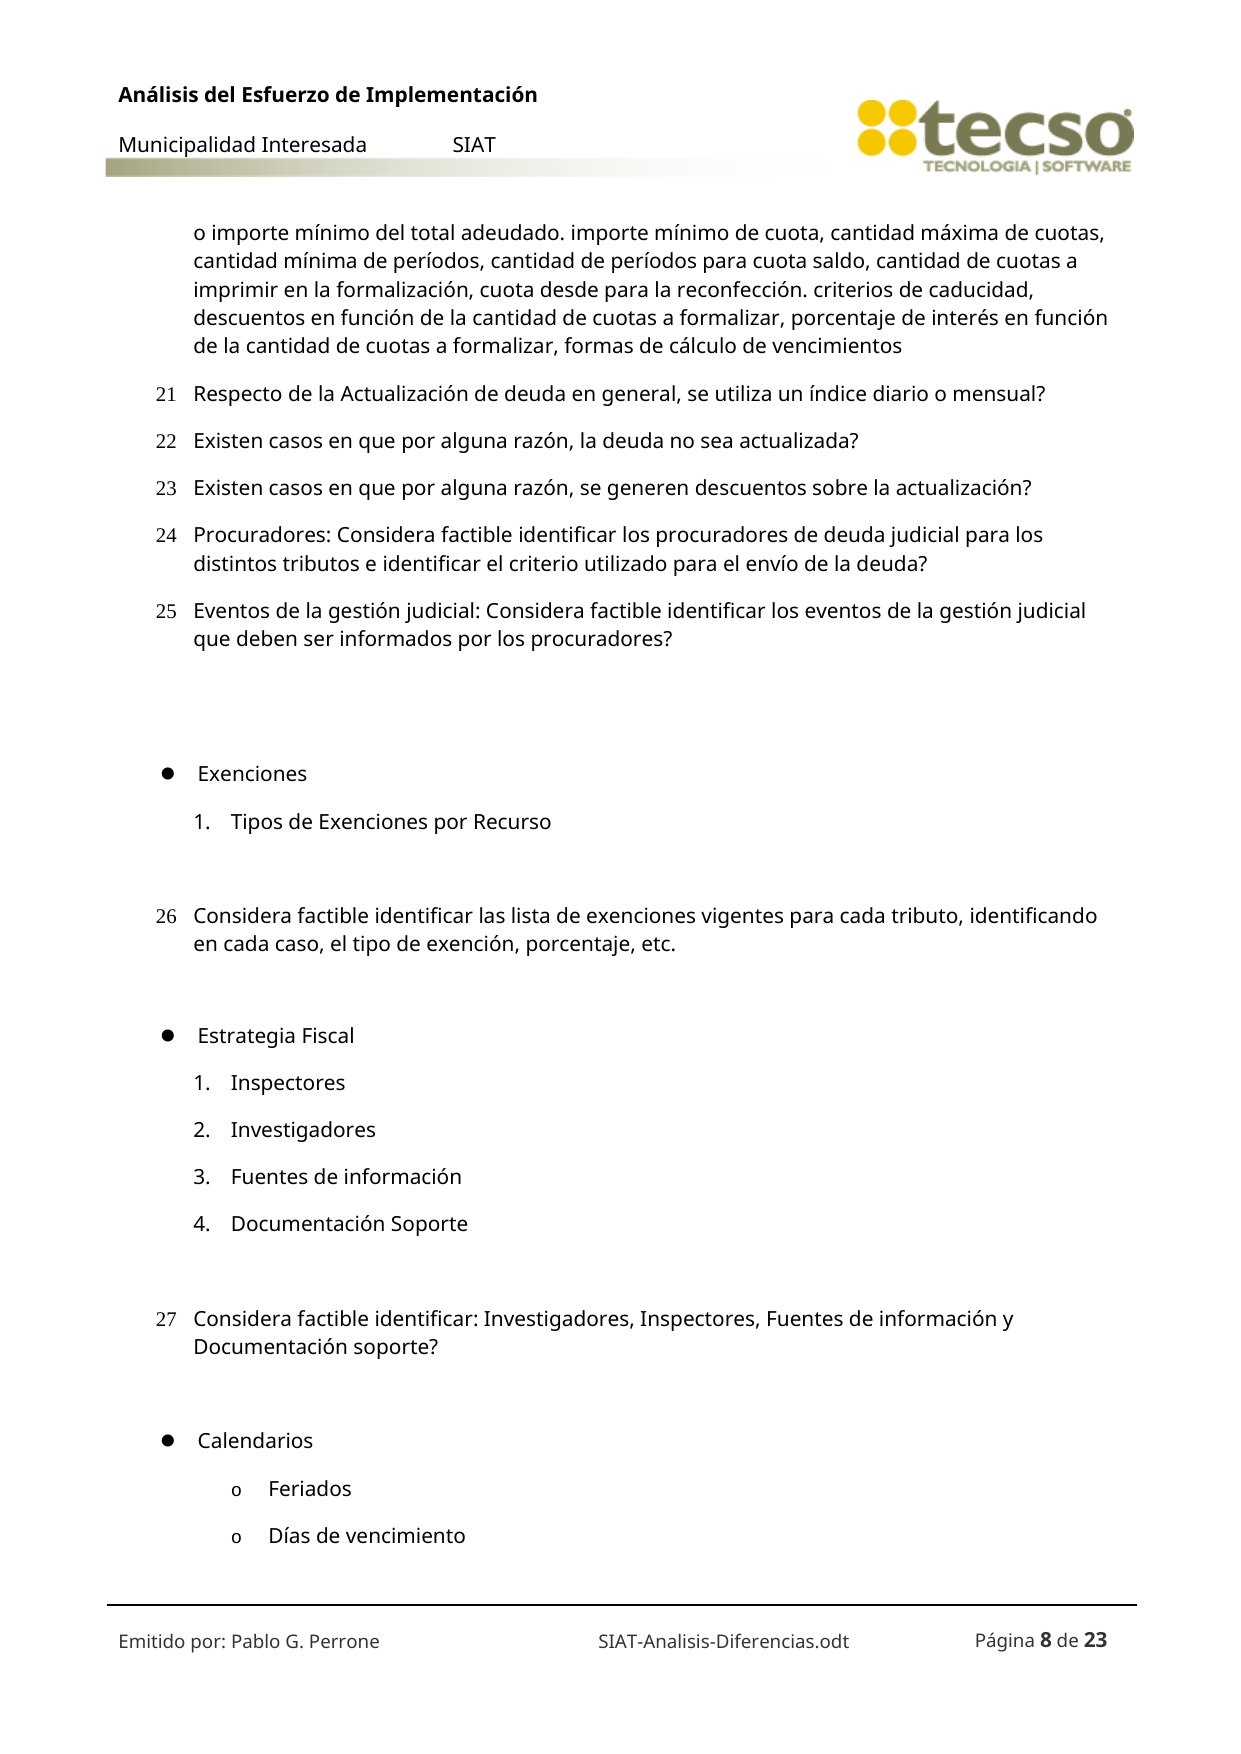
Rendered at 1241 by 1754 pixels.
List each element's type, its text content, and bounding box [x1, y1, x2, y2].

list Procuradores: Considera factible identificar los procuradores de deuda judicial para los distintos tributos e identificar el criterio utilizado para el envío de la deuda? [156, 520, 1122, 577]
list Existen casos en que por alguna razón, se generen descuentos sobre la actualización? [156, 473, 1122, 502]
list o importe mínimo del total adeudado. importe mínimo de cuota, cantidad máxima de cuotas, cantidad mínima de períodos, cantidad de períodos para cuota saldo, cantidad de cuotas a imprimir en la formalización, cuota desde para la reconfección. criterios de caducidad, descuentos en función de la cantidad de cuotas a formalizar, porcentaje de interés en función de la cantidad de cuotas a formalizar, formas de cálculo de vencimientos [156, 218, 1122, 360]
list Tipos de Exenciones por Recurso [193, 807, 1122, 835]
list Respecto de la Actualización de deuda en general, se utiliza un índice diario o mensual? [156, 379, 1122, 407]
list Días de vencimiento [231, 1521, 1122, 1549]
list Considera factible identificar: Investigadores, Inspectores, Fuentes de información y Documentación soporte? [156, 1304, 1122, 1361]
list Estrategia Fiscal [160, 1021, 1122, 1049]
list Fuentes de información [193, 1162, 1122, 1191]
list Documentación Soporte [193, 1209, 1122, 1238]
list Feriados [231, 1474, 1122, 1502]
list Considera factible identificar las lista de exenciones vigentes para cada tributo, identificando en cada caso, el tipo de exención, porcentaje, etc. [156, 901, 1122, 958]
list Exenciones [160, 759, 1122, 788]
list Investigadores [193, 1115, 1122, 1143]
list Calendarios [160, 1427, 1122, 1455]
picture [105, 100, 1134, 177]
list Eventos de la gestión judicial: Considera factible identificar los eventos de la gestión judicial que deben ser informados por los procuradores? [156, 596, 1122, 653]
list Existen casos en que por alguna razón, la deuda no sea actualizada? [156, 426, 1122, 454]
list Inspectores [193, 1068, 1122, 1096]
